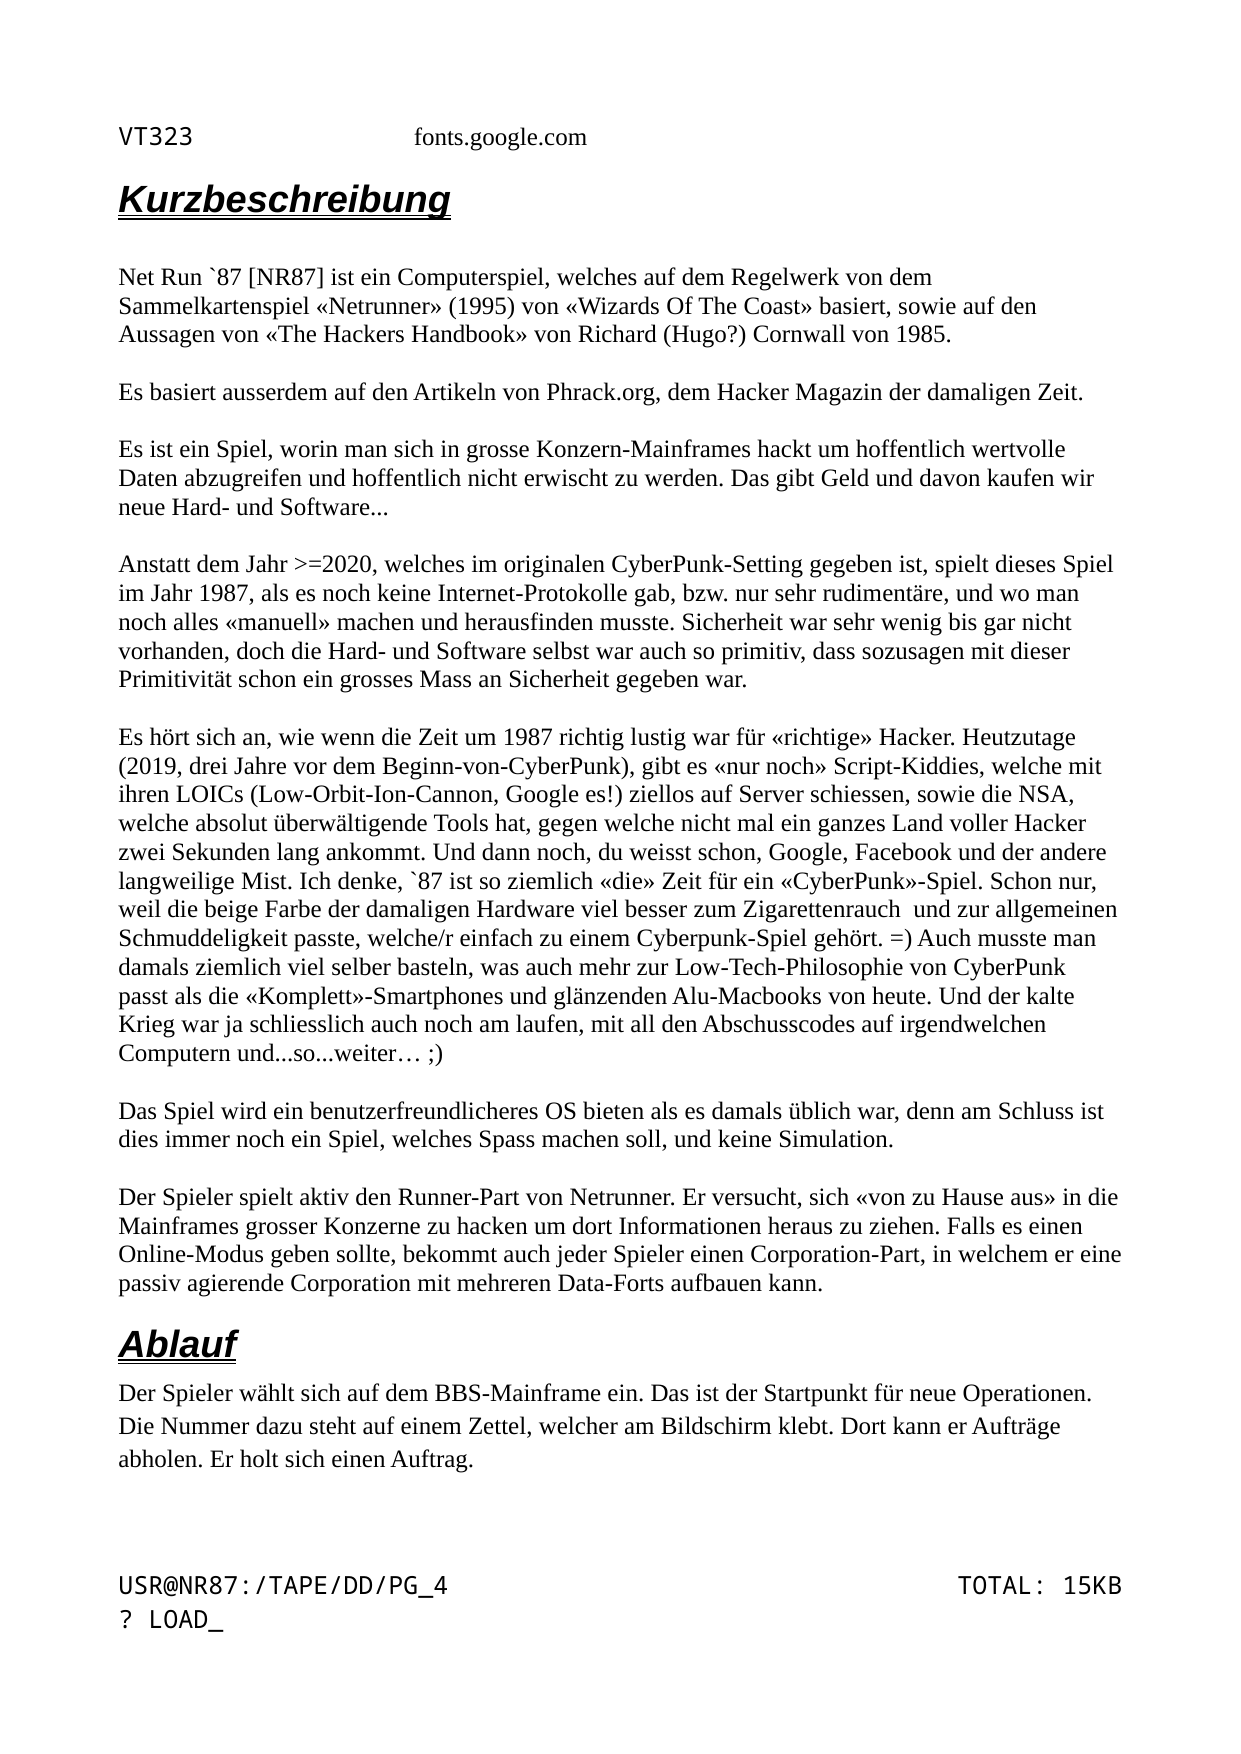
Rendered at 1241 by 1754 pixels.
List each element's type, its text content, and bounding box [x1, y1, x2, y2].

text Es basiert ausserdem auf den Artikeln von Phrack.org, dem Hacker Magazin der damaligen Zeit. [118, 377, 1122, 406]
text Der Spieler spielt aktiv den Runner-Part von Netrunner. Er versucht, sich «von zu Hause aus» in die Mainframes grosser Konzerne zu hacken um dort Informationen heraus zu ziehen. Falls es einen Online-Modus geben sollte, bekommt auch jeder Spieler einen Corporation-Part, in welchem er eine passiv agierende Corporation mit mehreren Data-Forts aufbauen kann. [118, 1182, 1122, 1297]
text Anstatt dem Jahr >=2020, welches im originalen CyberPunk-Setting gegeben ist, spielt dieses Spiel im Jahr 1987, als es noch keine Internet-Protokolle gab, bzw. nur sehr rudimentäre, und wo man noch alles «manuell» machen und herausfinden musste. Sicherheit war sehr wenig bis gar nicht vorhanden, doch die Hard- und Software selbst war auch so primitiv, dass sozusagen mit dieser Primitivität schon ein grosses Mass an Sicherheit gegeben war. [118, 549, 1122, 693]
text Das Spiel wird ein benutzerfreundlicheres OS bieten als es damals üblich war, denn am Schluss ist dies immer noch ein Spiel, welches Spass machen soll, und keine Simulation. [118, 1096, 1122, 1153]
subtitle Kurzbeschreibung [118, 177, 1122, 221]
text Es hört sich an, wie wenn die Zeit um 1987 richtig lustig war für «richtige» Hacker. Heutzutage (2019, drei Jahre vor dem Beginn-von-CyberPunk), gibt es «nur noch» Script-Kiddies, welche mit ihren LOICs (Low-Orbit-Ion-Cannon, Google es!) ziellos auf Server schiessen, sowie die NSA, welche absolut überwältigende Tools hat, gegen welche nicht mal ein ganzes Land voller Hacker zwei Sekunden lang ankommt. Und dann noch, du weisst schon, Google, Facebook und der andere langweilige Mist. Ich denke, `87 ist so ziemlich «die» Zeit für ein «CyberPunk»-Spiel. Schon nur, weil die beige Farbe der damaligen Hardware viel besser zum Zigarettenrauch und zur allgemeinen Schmuddeligkeit passte, welche/r einfach zu einem Cyberpunk-Spiel gehört. =) Auch musste man damals ziemlich viel selber basteln, was auch mehr zur Low-Tech-Philosophie von CyberPunk passt als die «Komplett»-Smartphones und glänzenden Alu-Macbooks von heute. Und der kalte Krieg war ja schliesslich auch noch am laufen, mit all den Abschusscodes auf irgendwelchen Computern und...so...weiter… ;) [118, 722, 1122, 1067]
text Der Spieler wählt sich auf dem BBS-Mainframe ein. Das ist der Startpunkt für neue Operationen. Die Nummer dazu steht auf einem Zettel, welcher am Bildschirm klebt. Dort kann er Aufträge abholen. Er holt sich einen Auftrag. [118, 1378, 1122, 1473]
text VT323 fonts.google.com [118, 118, 1122, 152]
subtitle Ablauf [118, 1322, 1122, 1366]
text Es ist ein Spiel, worin man sich in grosse Konzern-Mainframes hackt um hoffentlich wertvolle Daten abzugreifen und hoffentlich nicht erwischt zu werden. Das gibt Geld und davon kaufen wir neue Hard- und Software... [118, 434, 1122, 521]
text Net Run `87 [NR87] ist ein Computerspiel, welches auf dem Regelwerk von dem Sammelkartenspiel «Netrunner» (1995) von «Wizards Of The Coast» basiert, sowie auf den Aussagen von «The Hackers Handbook» von Richard (Hugo?) Cornwall von 1985. [118, 262, 1122, 348]
